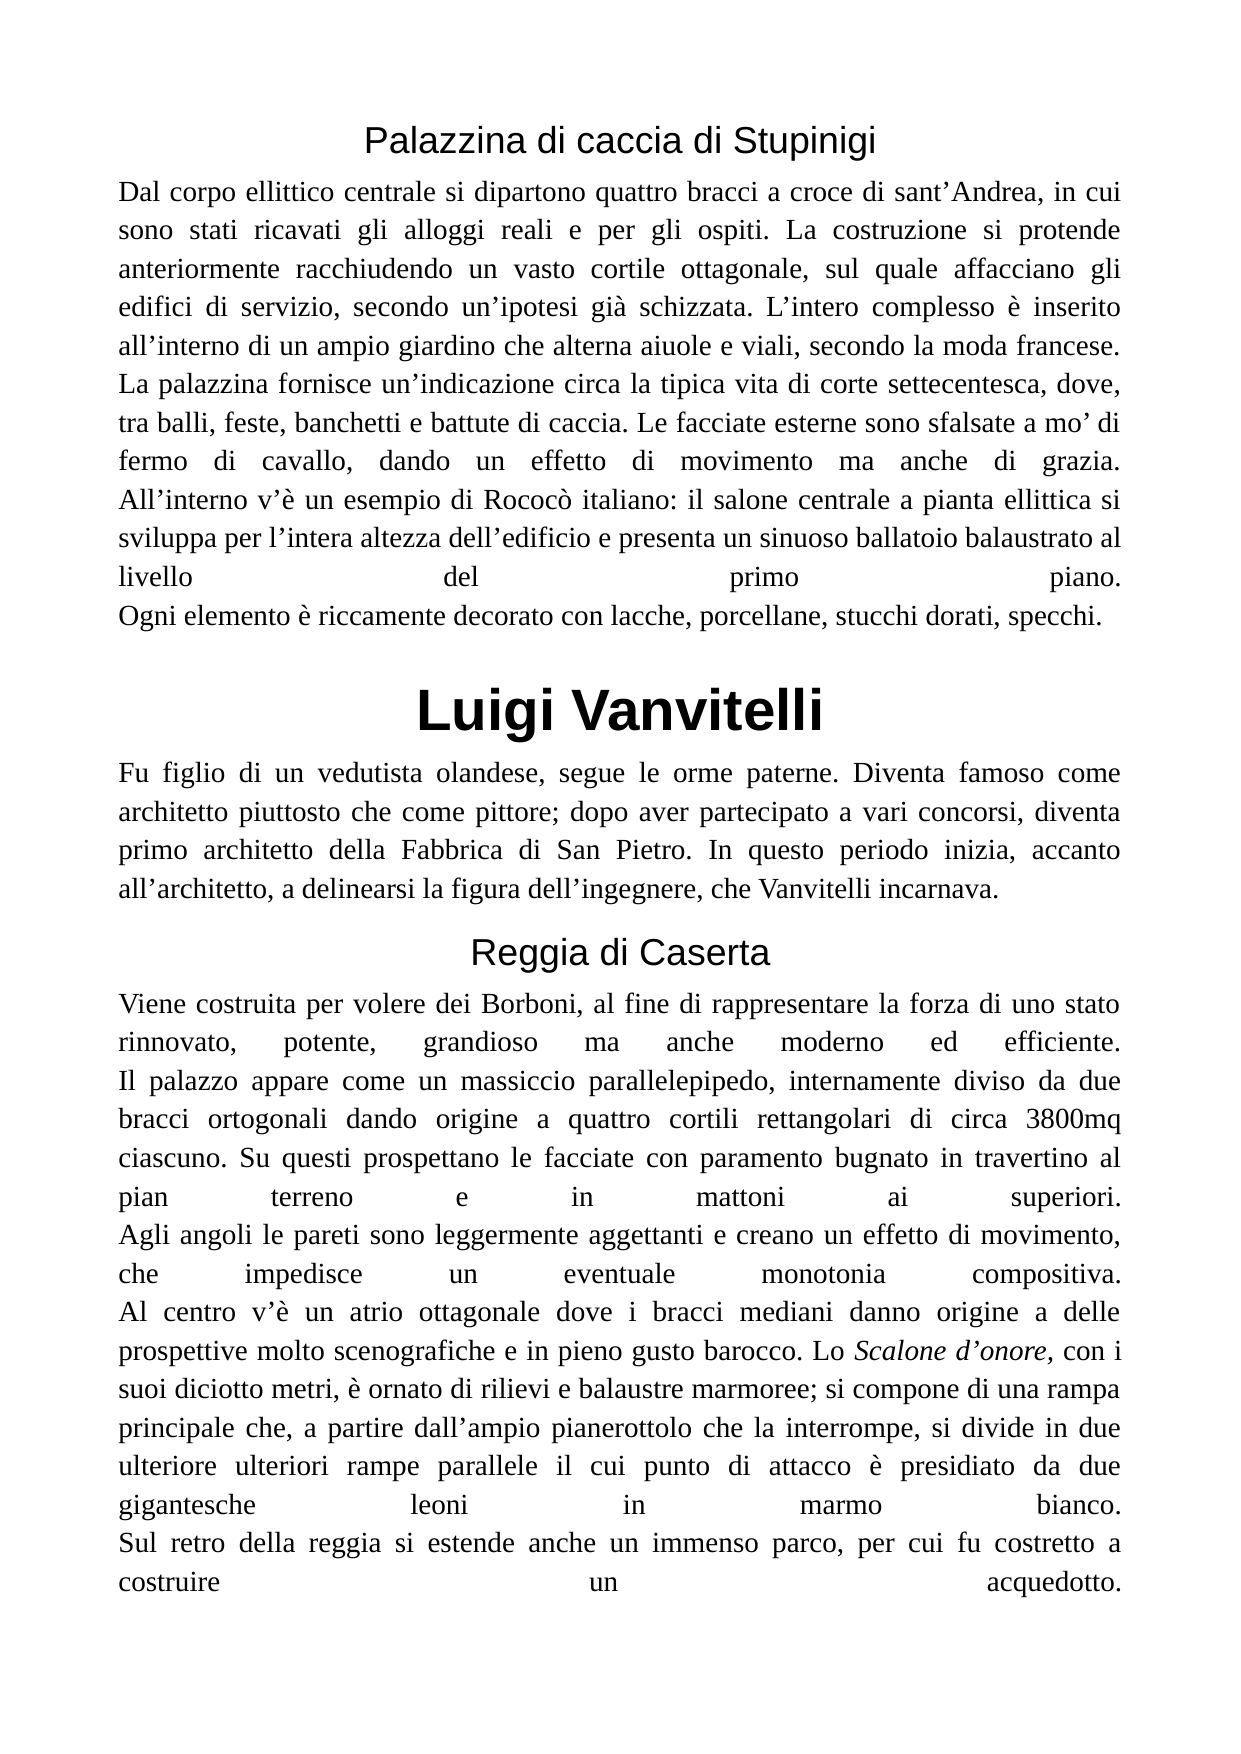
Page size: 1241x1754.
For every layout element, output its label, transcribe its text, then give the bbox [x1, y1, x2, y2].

text Dal corpo ellittico centrale si dipartono quattro bracci a croce di sant’Andrea, in cui sono stati ricavati gli alloggi reali e per gli ospiti. La costruzione si protende anteriormente racchiudendo un vasto cortile ottagonale, sul quale affacciano gli edifici di servizio, secondo un’ipotesi già schizzata. L’intero complesso è inserito all’interno di un ampio giardino che alterna aiuole e viali, secondo la moda francese. La palazzina fornisce un’indicazione circa la tipica vita di corte settecentesca, dove, tra balli, feste, banchetti e battute di caccia. Le facciate esterne sono sfalsate a mo’ di fermo di cavallo, dando un effetto di movimento ma anche di grazia. All’interno v’è un esempio di Rococò italiano: il salone centrale a pianta ellittica si sviluppa per l’intera altezza dell’edificio e presenta un sinuoso ballatoio balaustrato al livello del primo piano. Ogni elemento è riccamente decorato con lacche, porcellane, stucchi dorati, specchi. [118, 174, 1122, 631]
subtitle Palazzina di caccia di Stupinigi [118, 118, 1122, 161]
text Fu figlio di un vedutista olandese, segue le orme paterne. Diventa famoso come architetto piuttosto che come pittore; dopo aver partecipato a vari concorsi, diventa primo architetto della Fabbrica di San Pietro. In questo periodo inizia, accanto all’architetto, a delinearsi la figura dell’ingegnere, che Vanvitelli incarnava. [118, 755, 1122, 904]
title Luigi Vanvitelli [118, 676, 1122, 743]
text Viene costruita per volere dei Borboni, al fine di rappresentare la forza di uno stato rinnovato, potente, grandioso ma anche moderno ed efficiente. Il palazzo appare come un massiccio parallelepipedo, internamente diviso da due bracci ortogonali dando origine a quattro cortili rettangolari di circa 3800mq ciascuno. Su questi prospettano le facciate con paramento bugnato in travertino al pian terreno e in mattoni ai superiori. Agli angoli le pareti sono leggermente aggettanti e creano un effetto di movimento, che impedisce un eventuale monotonia compositiva. Al centro v’è un atrio ottagonale dove i bracci mediani danno origine a delle prospettive molto scenografiche e in pieno gusto barocco. Lo Scalone d’onore, con i suoi diciotto metri, è ornato di rilievi e balaustre marmoree; si compone di una rampa principale che, a partire dall’ampio pianerottolo che la interrompe, si divide in due ulteriore ulteriori rampe parallele il cui punto di attacco è presidiato da due gigantesche leoni in marmo bianco. Sul retro della reggia si estende anche un immenso parco, per cui fu costretto a costruire un acquedotto. [118, 986, 1122, 1598]
subtitle Reggia di Caserta [118, 930, 1122, 973]
